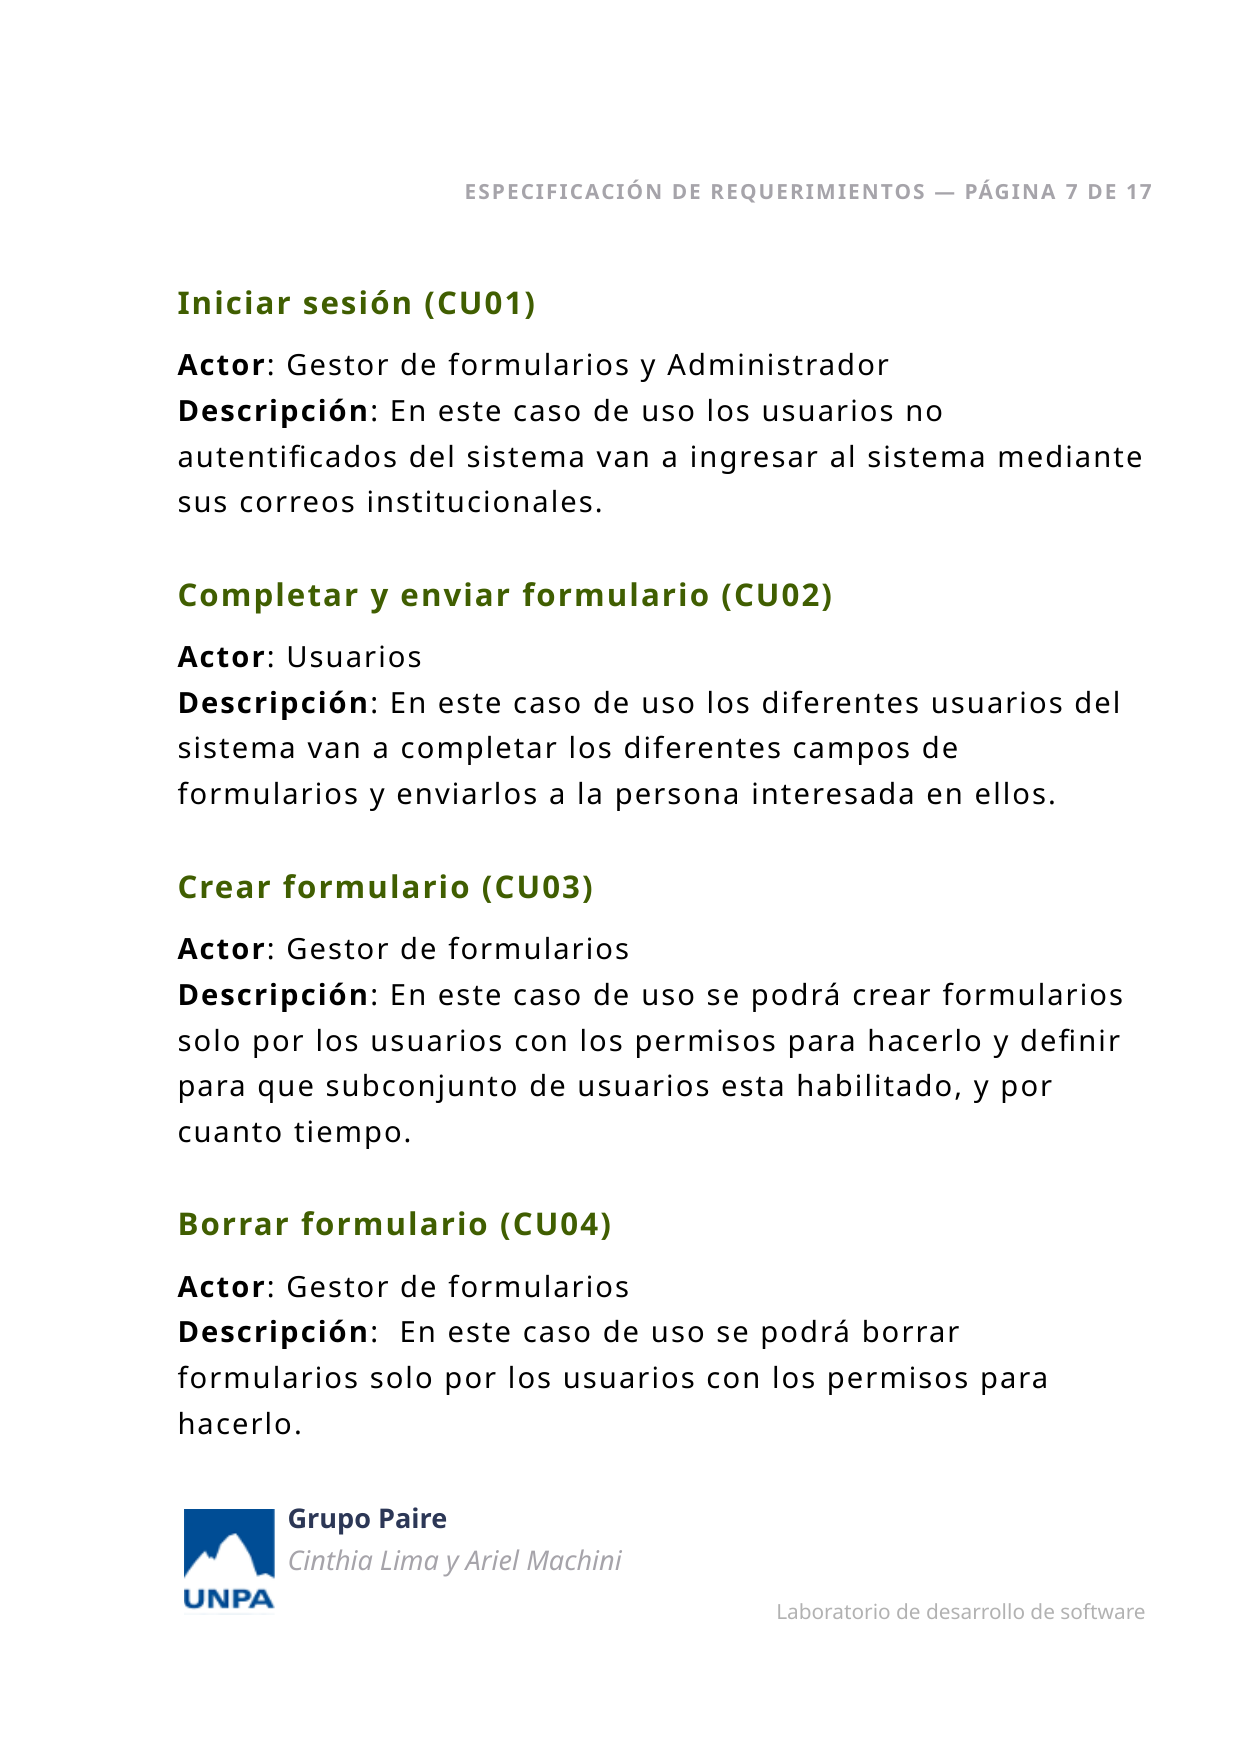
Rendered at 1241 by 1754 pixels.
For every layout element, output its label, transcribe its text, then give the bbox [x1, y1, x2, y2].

text Actor: Gestor de formularios [177, 1266, 1152, 1306]
text Descripción: En este caso de uso se podrá crear formularios solo por los usuarios con los permisos para hacerlo y definir para que subconjunto de usuarios esta habilitado, y por cuanto tiempo. [177, 974, 1152, 1151]
text Actor: Gestor de formularios [177, 928, 1152, 968]
text Crear formulario (CU03) [177, 865, 1152, 907]
text Completar y enviar formulario (CU02) [177, 573, 1152, 615]
text Borrar formulario (CU04) [177, 1202, 1152, 1245]
text Descripción: En este caso de uso los usuarios no autentificados del sistema van a ingresar al sistema mediante sus correos institucionales. [177, 390, 1152, 521]
text Iniciar sesión (CU01) [177, 281, 1152, 323]
text Descripción: En este caso de uso los diferentes usuarios del sistema van a completar los diferentes campos de formularios y enviarlos a la persona interesada en ellos. [177, 682, 1152, 813]
text Actor: Gestor de formularios y Administrador [177, 344, 1152, 384]
picture [184, 1509, 275, 1615]
text Actor: Usuarios [177, 637, 1152, 676]
text Descripción: En este caso de uso se podrá borrar formularios solo por los usuarios con los permisos para hacerlo. [177, 1312, 1152, 1443]
